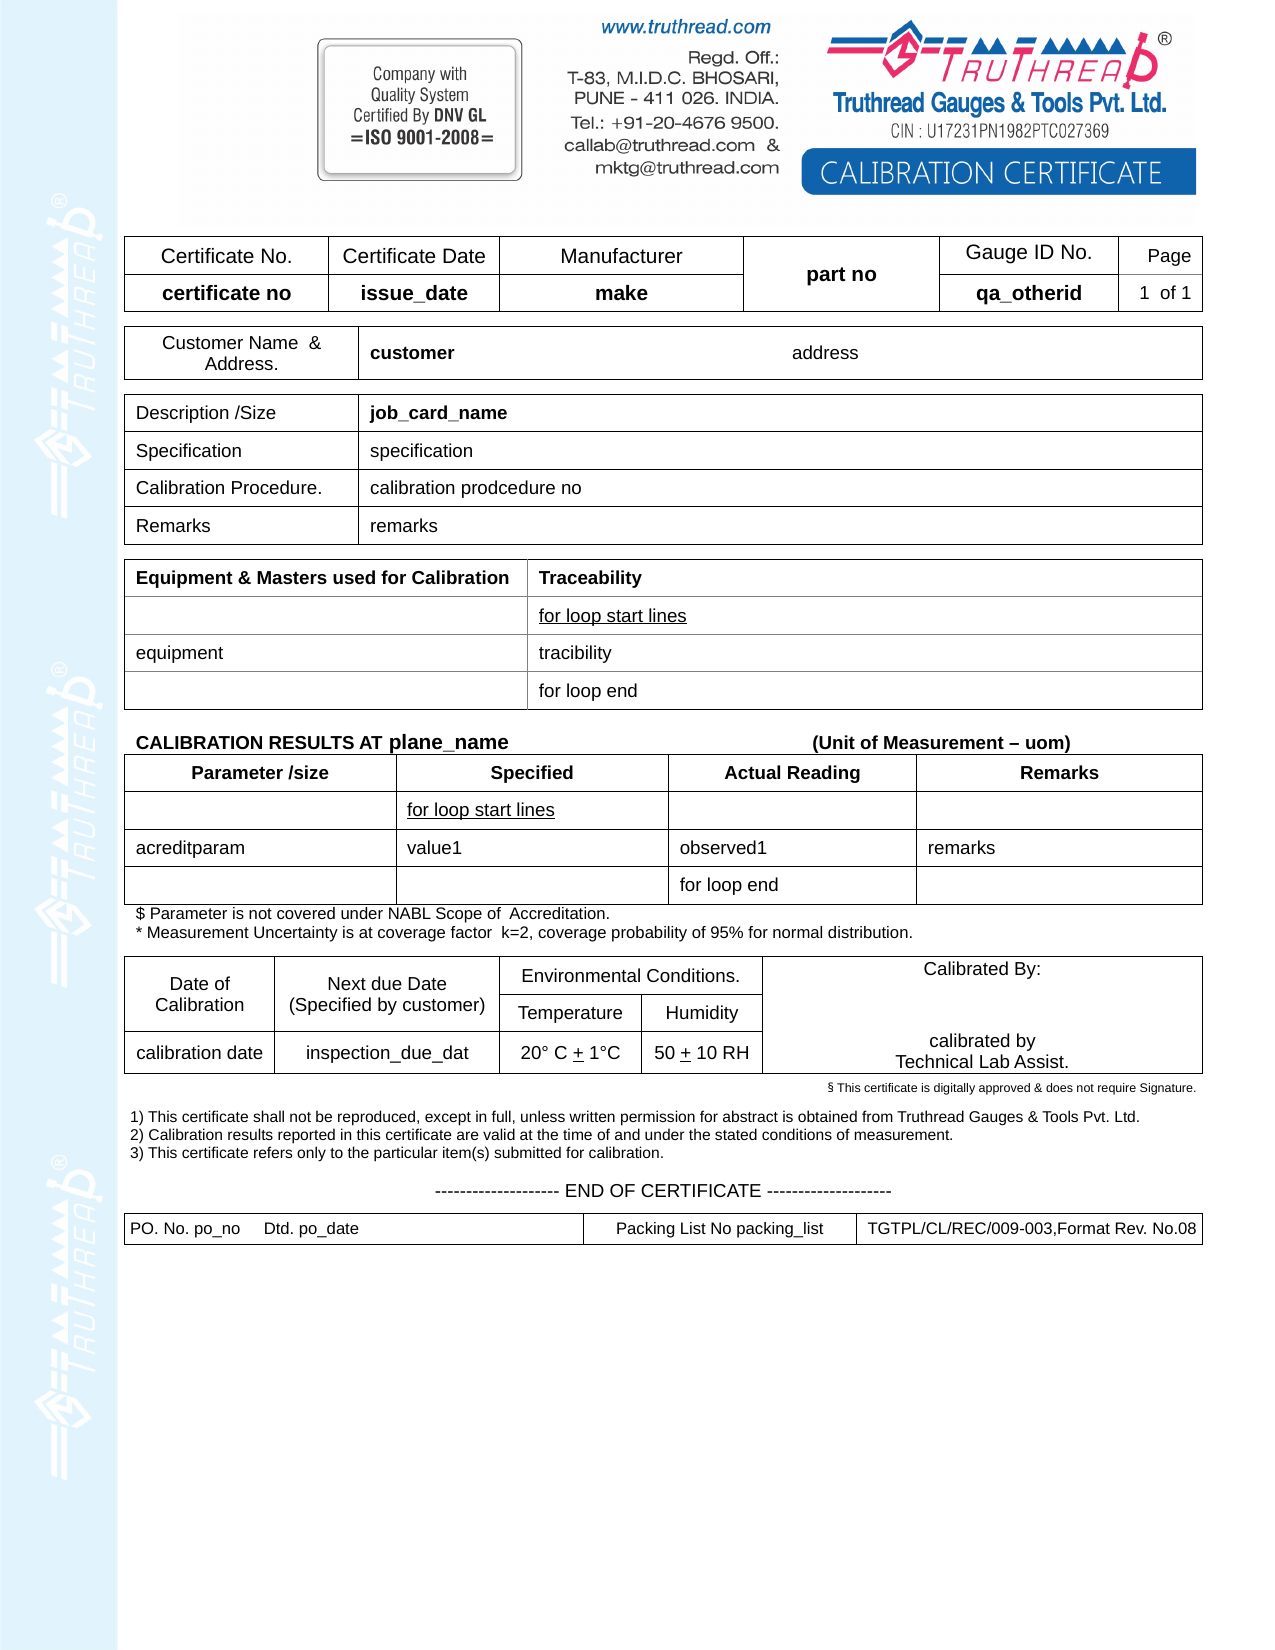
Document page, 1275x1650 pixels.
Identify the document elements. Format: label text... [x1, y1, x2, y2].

table_cell inspection_due_dat [275, 1032, 499, 1073]
table_cell Humidity [642, 995, 762, 1031]
table_cell [397, 867, 668, 904]
table_cell for loop end [528, 672, 1202, 709]
table_cell Temperature [500, 995, 641, 1031]
table_cell [917, 792, 1202, 829]
table_header part no [744, 237, 939, 311]
table_cell for loop start lines [397, 792, 668, 829]
table_cell tracibility [528, 635, 1202, 671]
table_cell [669, 792, 916, 829]
table_header Manufacturer [500, 237, 743, 274]
table_cell [124, 312, 1202, 326]
table_cell [125, 672, 527, 709]
table_header Certificate Date [329, 237, 499, 274]
table_cell 1) This certificate shall not be reproduced, except in full, unless written permission for abstract is obtained from Truthread Gauges & Tools Pvt. Ltd. 2) Calibration results reported in this certificate are valid at the time of and under the stated conditions of measurement. 3) This certificate refers only to the particular item(s) submitted for calibration. [124, 1103, 1202, 1168]
table_header Certificate No. [125, 237, 328, 274]
table_cell CALIBRATION RESULTS AT plane_name [124, 724, 801, 754]
table_cell for loop end [669, 867, 916, 904]
table_cell job_card_name [359, 395, 1202, 431]
table_cell Description /Size [125, 395, 358, 431]
table_cell remarks [359, 507, 1202, 544]
table_cell [125, 597, 527, 634]
table_cell certificate no [125, 275, 328, 311]
table_header Page [1119, 237, 1202, 274]
table_cell (Unit of Measurement – uom) [801, 724, 1202, 754]
table_cell Date of Calibration [125, 957, 274, 1031]
table_cell 50 + 10 RH [642, 1032, 762, 1073]
table_cell Remarks [125, 507, 358, 544]
table_cell 1 of 1 [1119, 275, 1202, 311]
table_cell [124, 545, 1202, 559]
table_cell § This certificate is digitally approved & does not require Signature. [124, 1074, 1202, 1102]
table_cell Next due Date (Specified by customer) [275, 957, 499, 1031]
table_cell [125, 792, 396, 829]
table_cell Packing List No packing_list [584, 1214, 856, 1244]
table_cell [124, 380, 1202, 394]
table_header Gauge ID No. [940, 237, 1118, 274]
table_cell Remarks [917, 755, 1202, 791]
table_cell Actual Reading [669, 755, 916, 791]
table_cell Specification [125, 432, 358, 469]
table_cell equipment [125, 635, 527, 671]
table_cell acreditparam [125, 830, 396, 866]
table_cell [125, 867, 396, 904]
table_cell $ Parameter is not covered under NABL Scope of Accreditation. * Measurement Uncertainty is at coverage factor k=2, coverage probability of 95% for normal distribution. [124, 905, 1202, 956]
table_cell Environmental Conditions. [500, 957, 762, 994]
table_cell remarks [917, 830, 1202, 866]
picture [177, 13, 1197, 228]
table_cell [917, 867, 1202, 904]
table_cell calibration prodcedure no [359, 470, 1202, 506]
table_cell Calibration Procedure. [125, 470, 358, 506]
table_cell TGTPL/CL/REC/009-003,Format Rev. No.08 [857, 1214, 1202, 1244]
table_cell Calibrated By: calibrated by Technical Lab Assist. [763, 957, 1202, 1073]
table_cell calibration date [125, 1032, 274, 1073]
table_cell Customer Name & Address. [125, 327, 358, 379]
table_cell Traceability [528, 560, 1202, 596]
picture [0, 0, 118, 1650]
table_cell make [500, 275, 743, 311]
table_cell Specified [397, 755, 668, 791]
table_cell [124, 710, 1202, 724]
table_cell PO. No. po_no Dtd. po_date [125, 1214, 583, 1244]
table_cell Equipment & Masters used for Calibration [125, 560, 527, 596]
table_cell qa_otherid [940, 275, 1118, 311]
table_cell address [781, 327, 1202, 379]
table_cell customer [359, 327, 781, 379]
table_cell for loop start lines [528, 597, 1202, 634]
table_cell Parameter /size [125, 755, 396, 791]
table_cell issue_date [329, 275, 499, 311]
table_cell 20° C + 1°C [500, 1032, 641, 1073]
table_cell specification [359, 432, 1202, 469]
table_cell observed1 [669, 830, 916, 866]
table_cell value1 [397, 830, 668, 866]
table_cell -------------------- END OF CERTIFICATE -------------------- [124, 1168, 1202, 1213]
